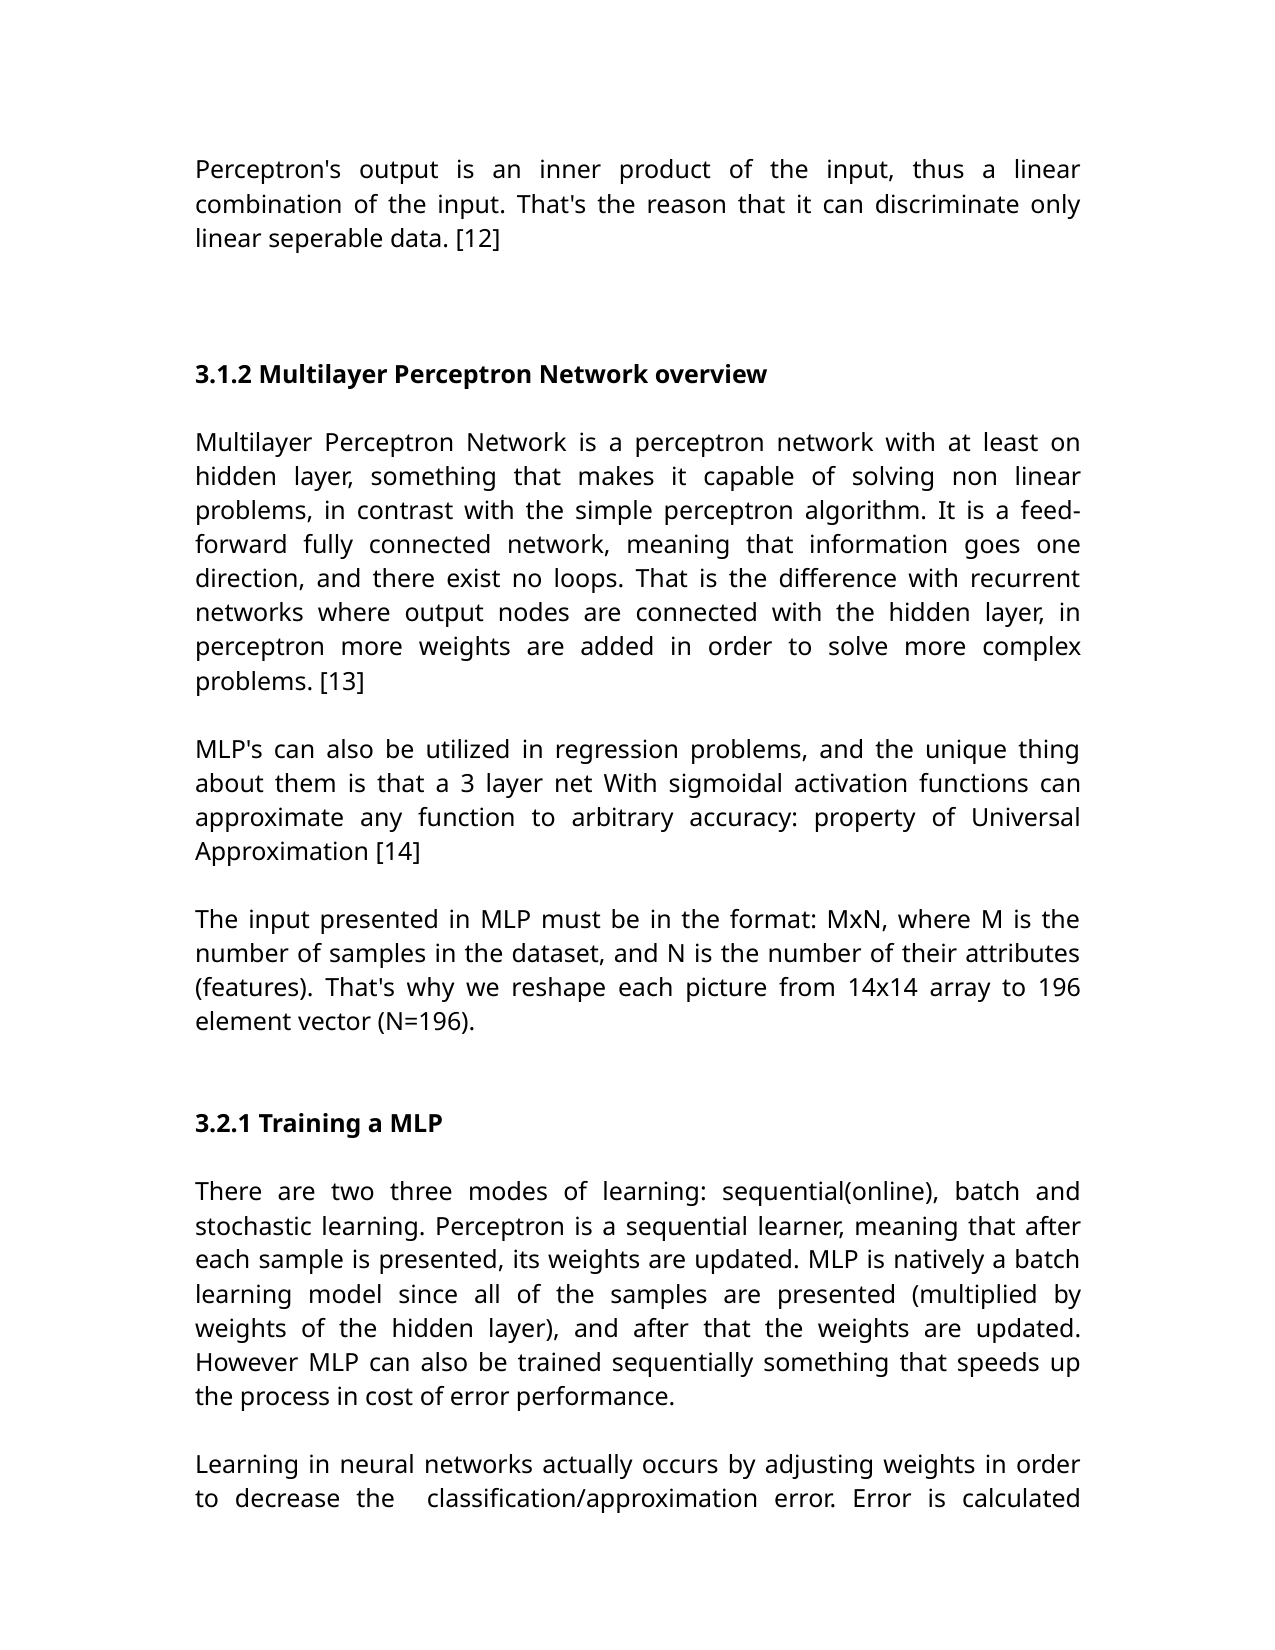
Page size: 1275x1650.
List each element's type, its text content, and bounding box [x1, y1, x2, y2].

text The input presented in MLP must be in the format: MxN, where M is the number of samples in the dataset, and N is the number of their attributes (features). That's why we reshape each picture from 14x14 array to 196 element vector (N=196). [195, 902, 1082, 1038]
text Learning in neural networks actually occurs by adjusting weights in order to decrease the classification/approximation error. Error is calculated [195, 1447, 1082, 1515]
text Multilayer Perceptron Network is a perceptron network with at least on hidden layer, something that makes it capable of solving non linear problems, in contrast with the simple perceptron algorithm. It is a feed-forward fully connected network, meaning that information goes one direction, and there exist no loops. That is the difference with recurrent networks where output nodes are connected with the hidden layer, in perceptron more weights are added in order to solve more complex problems. [13] [195, 425, 1082, 697]
text 3.1.2 Multilayer Perceptron Network overview [195, 357, 1082, 391]
text Perceptron's output is an inner product of the input, thus a linear combination of the input. That's the reason that it can discriminate only linear seperable data. [12] [195, 152, 1082, 254]
text MLP's can also be utilized in regression problems, and the unique thing about them is that a 3 layer net With sigmoidal activation functions can approximate any function to arbitrary accuracy: property of Universal Approximation [14] [195, 731, 1082, 867]
text There are two three modes of learning: sequential(online), batch and stochastic learning. Perceptron is a sequential learner, meaning that after each sample is presented, its weights are updated. MLP is natively a batch learning model since all of the samples are presented (multiplied by weights of the hidden layer), and after that the weights are updated. However MLP can also be trained sequentially something that speeds up the process in cost of error performance. [195, 1174, 1082, 1412]
text 3.2.1 Training a MLP [195, 1106, 1082, 1140]
